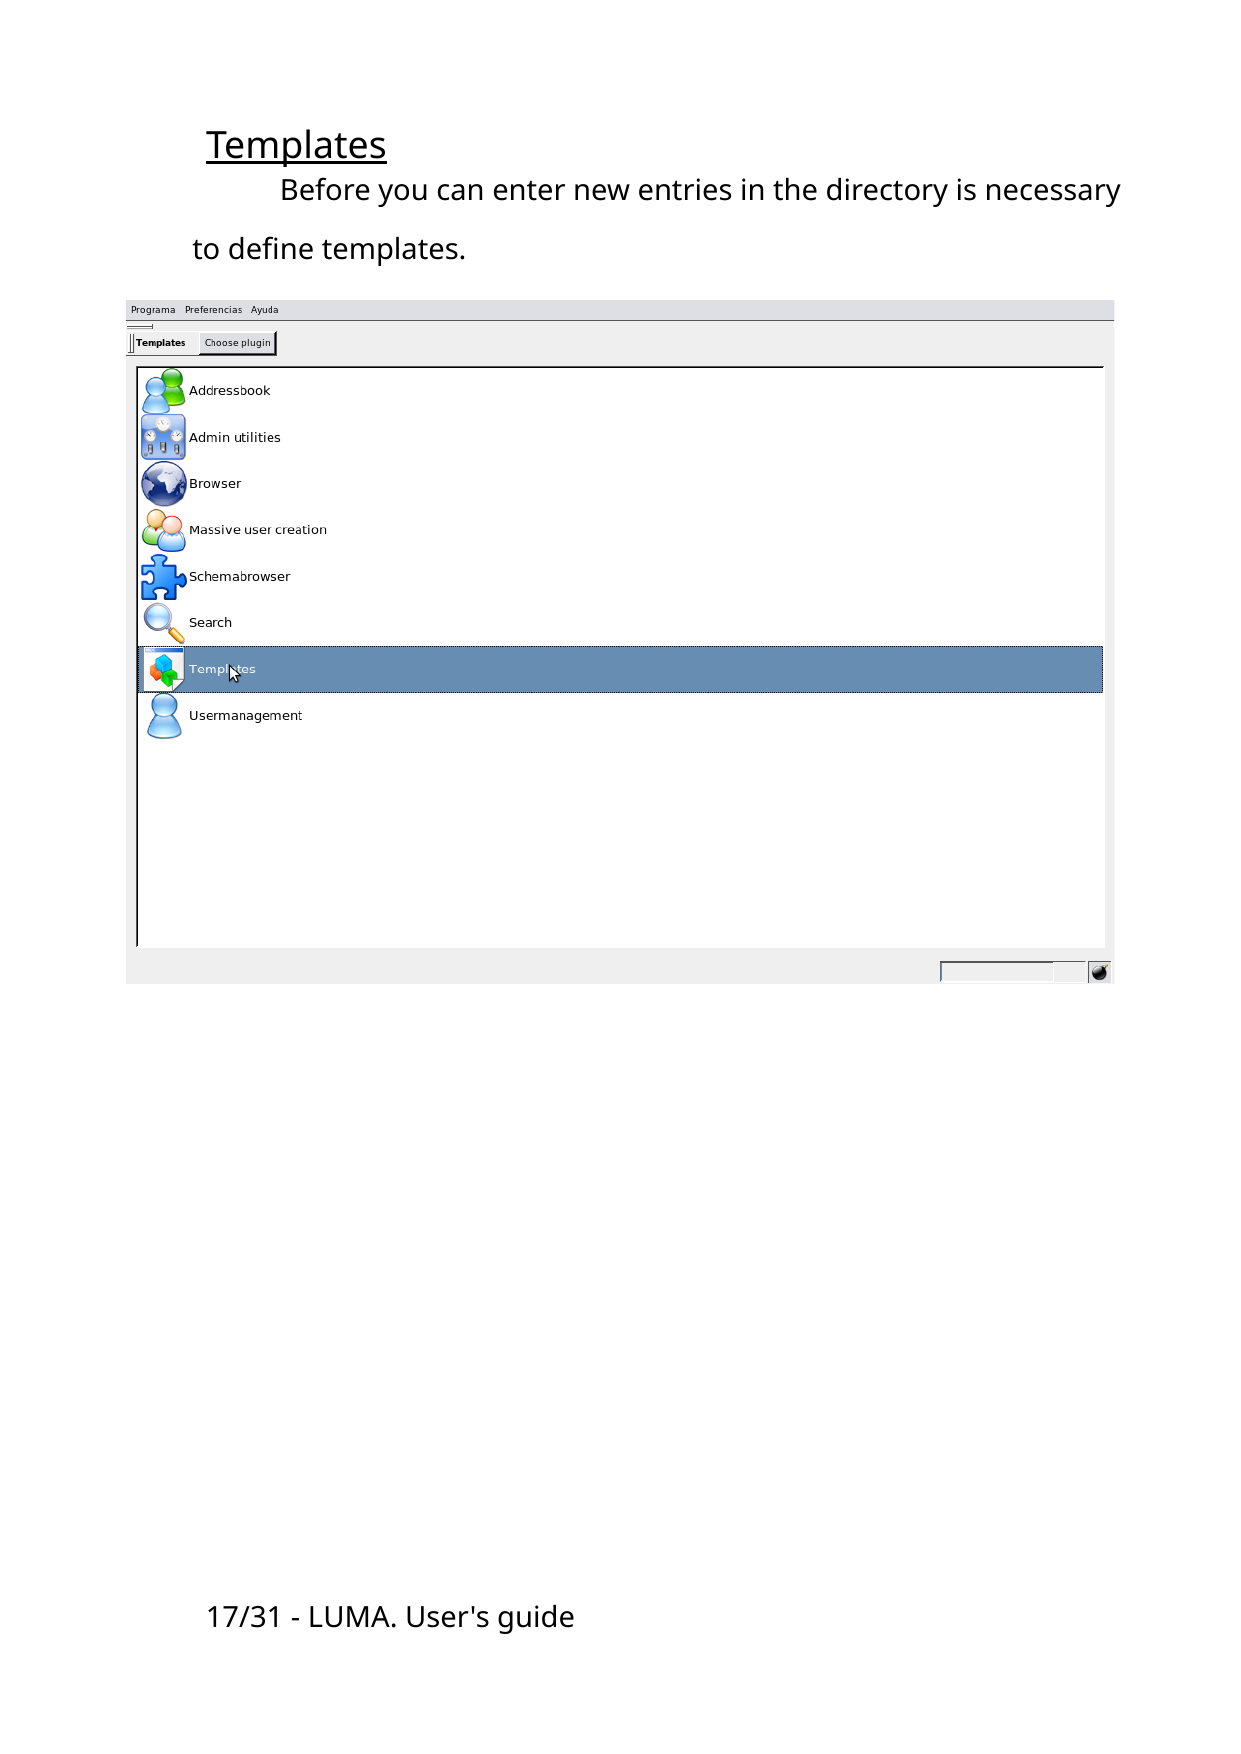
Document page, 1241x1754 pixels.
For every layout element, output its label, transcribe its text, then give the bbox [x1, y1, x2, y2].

subtitle Templates [206, 118, 1122, 169]
picture [125, 300, 1115, 984]
text Before you can enter new entries in the directory is necessary to define templates. [117, 169, 1122, 268]
